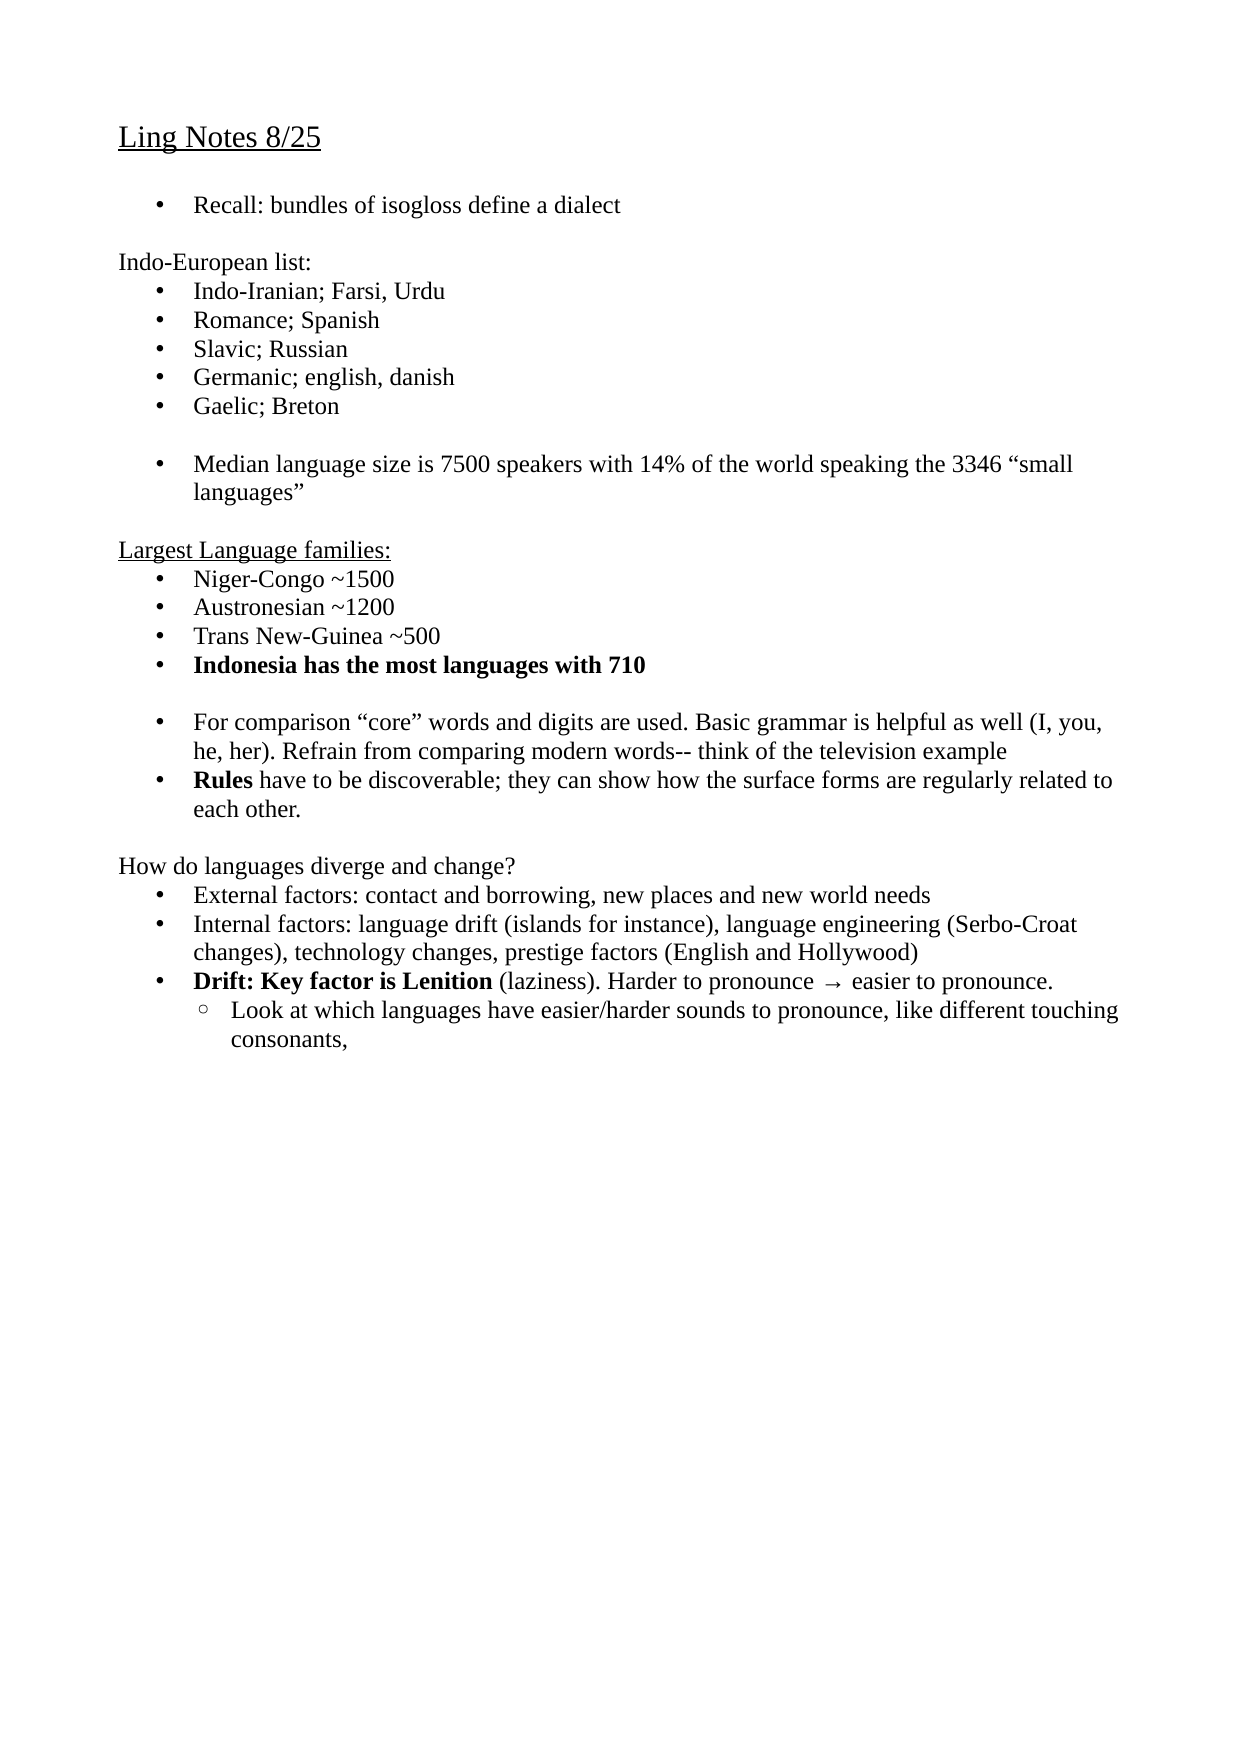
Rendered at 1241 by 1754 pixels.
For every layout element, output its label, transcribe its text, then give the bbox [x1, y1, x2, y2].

list Romance; Spanish [156, 305, 1122, 334]
list Slavic; Russian [156, 334, 1122, 362]
list Rules have to be discoverable; they can show how the surface forms are regularly related to each other. [156, 765, 1122, 822]
list Trans New-Guinea ~500 [156, 621, 1122, 650]
list Internal factors: language drift (islands for instance), language engineering (Serbo-Croat changes), technology changes, prestige factors (English and Hollywood) [156, 909, 1122, 966]
text Ling Notes 8/25 [118, 118, 1122, 154]
list Austronesian ~1200 [156, 592, 1122, 621]
list Indo-Iranian; Farsi, Urdu [156, 276, 1122, 305]
text How do languages diverge and change? [118, 851, 1122, 880]
list For comparison “core” words and digits are used. Basic grammar is helpful as well (I, you, he, her). Refrain from comparing modern words-- think of the television example [156, 707, 1122, 765]
text Indo-European list: [118, 247, 1122, 276]
list Gaelic; Breton [156, 391, 1122, 420]
list Drift: Key factor is Lenition (laziness). Harder to pronounce → easier to pronounce. [156, 966, 1122, 995]
text Largest Language families: [118, 535, 1122, 564]
list Recall: bundles of isogloss define a dialect [156, 190, 1122, 219]
list Median language size is 7500 speakers with 14% of the world speaking the 3346 “small languages” [156, 449, 1122, 506]
list Germanic; english, danish [156, 362, 1122, 391]
list Look at which languages have easier/harder sounds to pronounce, like different touching consonants, [193, 995, 1122, 1052]
list Niger-Congo ~1500 [156, 564, 1122, 592]
list Indonesia has the most languages with 710 [156, 650, 1122, 679]
list External factors: contact and borrowing, new places and new world needs [156, 880, 1122, 909]
